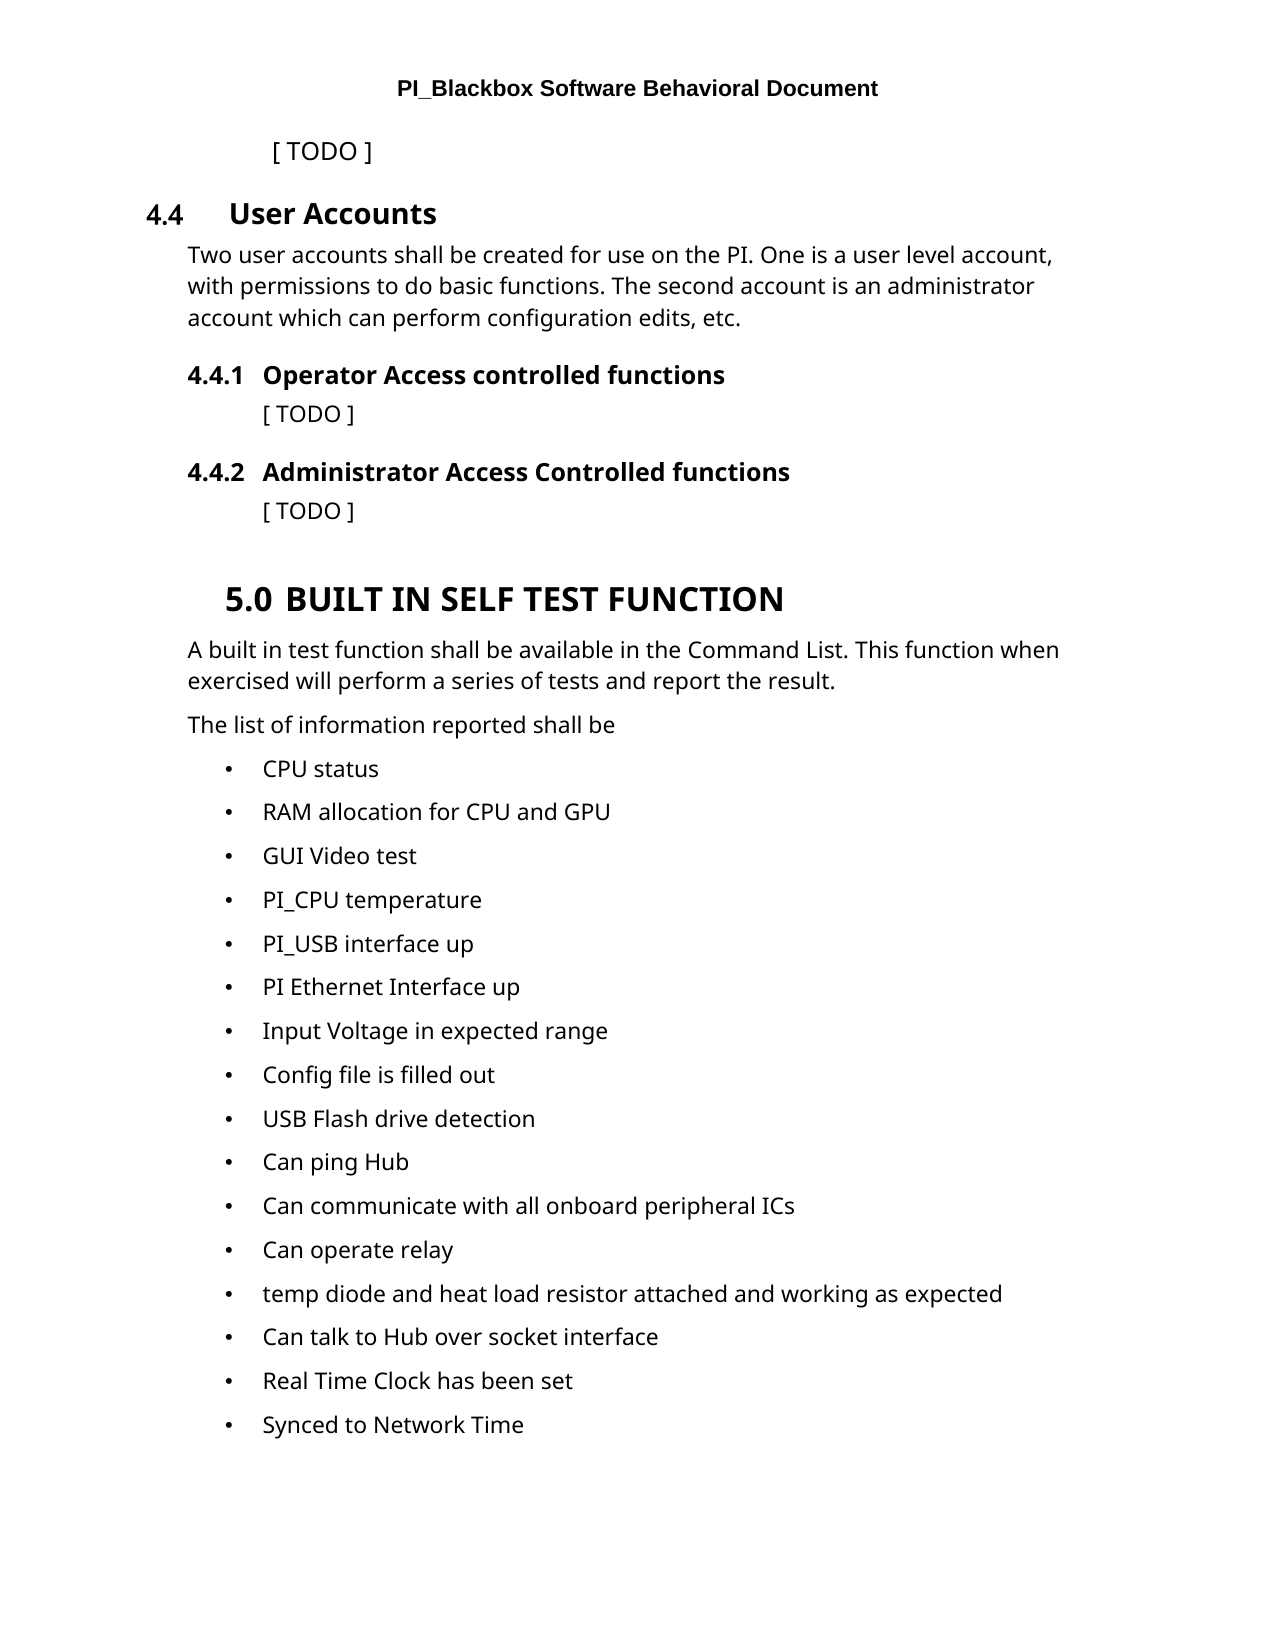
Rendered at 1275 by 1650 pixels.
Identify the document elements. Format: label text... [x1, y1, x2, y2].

subtitle User Accounts [146, 193, 1087, 233]
text The list of information reported shall be [187, 709, 1087, 740]
text [ TODO ] [187, 134, 1087, 168]
text [ TODO ] [187, 494, 1087, 526]
subtitle Built in SELF Test function [225, 576, 1087, 621]
list GUI Video test [225, 840, 1087, 871]
list RAM allocation for CPU and GPU [225, 796, 1087, 827]
list temp diode and heat load resistor attached and working as expected [225, 1277, 1087, 1309]
list PI Ethernet Interface up [225, 971, 1087, 1002]
list USB Flash drive detection [225, 1102, 1087, 1134]
list Can operate relay [225, 1234, 1087, 1265]
list Can talk to Hub over socket interface [225, 1321, 1087, 1352]
list Config file is filled out [225, 1059, 1087, 1090]
list PI_CPU temperature [225, 884, 1087, 915]
list PI_USB interface up [225, 927, 1087, 959]
list Input Voltage in expected range [225, 1015, 1087, 1046]
text Two user accounts shall be created for use on the PI. One is a user level account, with permissions to do basic functions. The second account is an administrator account which can perform configuration edits, etc. [187, 239, 1087, 333]
subtitle Operator Access controlled functions [187, 358, 1087, 392]
text A built in test function shall be available in the Command List. This function when exercised will perform a series of tests and report the result. [187, 634, 1087, 696]
subtitle Administrator Access Controlled functions [187, 454, 1087, 488]
list Synced to Network Time [225, 1409, 1087, 1440]
list CPU status [225, 752, 1087, 784]
list Real Time Clock has been set [225, 1365, 1087, 1396]
list Can communicate with all onboard peripheral ICs [225, 1190, 1087, 1221]
text [ TODO ] [187, 398, 1087, 429]
list Can ping Hub [225, 1146, 1087, 1177]
